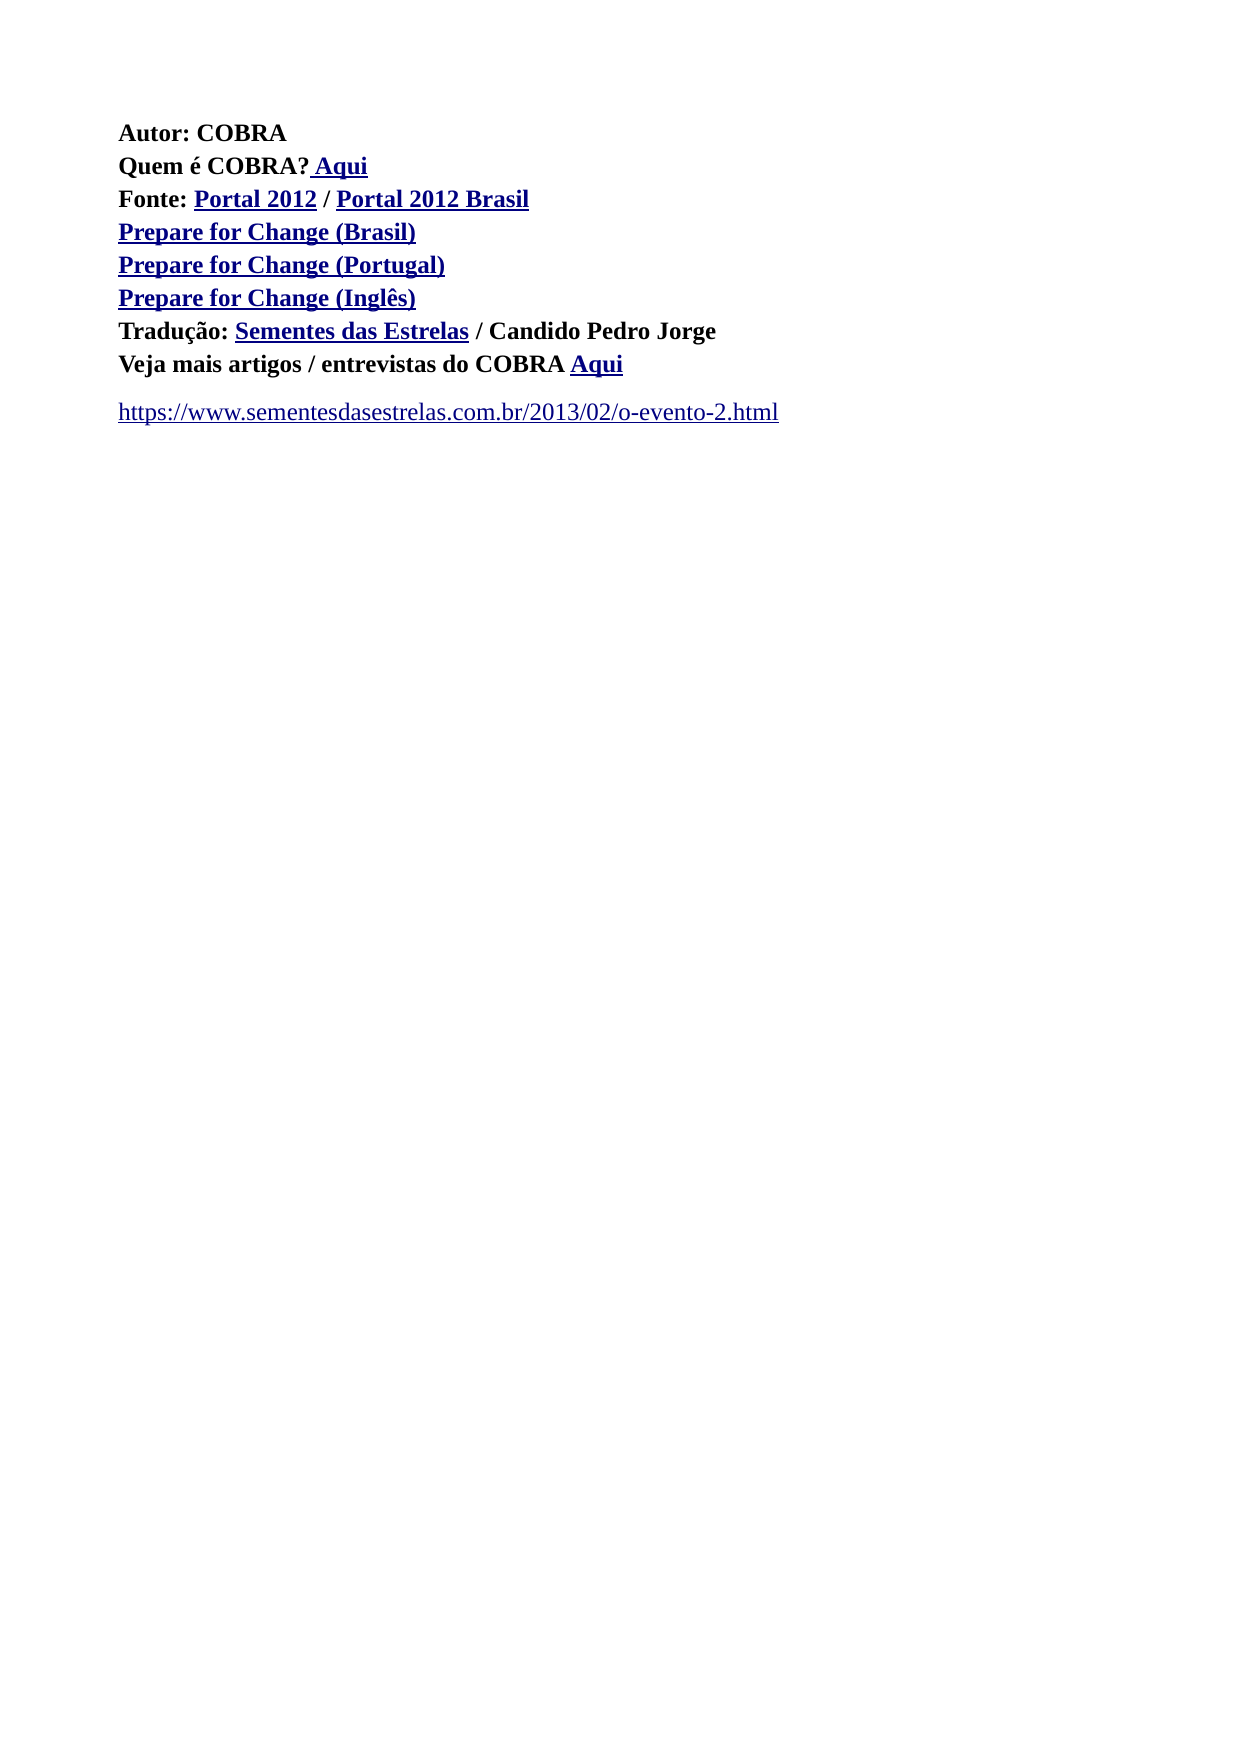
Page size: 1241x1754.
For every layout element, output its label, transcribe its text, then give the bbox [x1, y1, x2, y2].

text https://www.sementesdasestrelas.com.br/2013/02/o-evento-2.html [118, 397, 1122, 426]
text Autor: COBRA Quem é COBRA? Aqui Fonte: Portal 2012 / Portal 2012 Brasil Prepare for Change (Brasil) Prepare for Change (Portugal) Prepare for Change (Inglês) Tradução: Sementes das Estrelas / Candido Pedro Jorge Veja mais artigos / entrevistas do COBRA Aqui [118, 118, 1122, 378]
